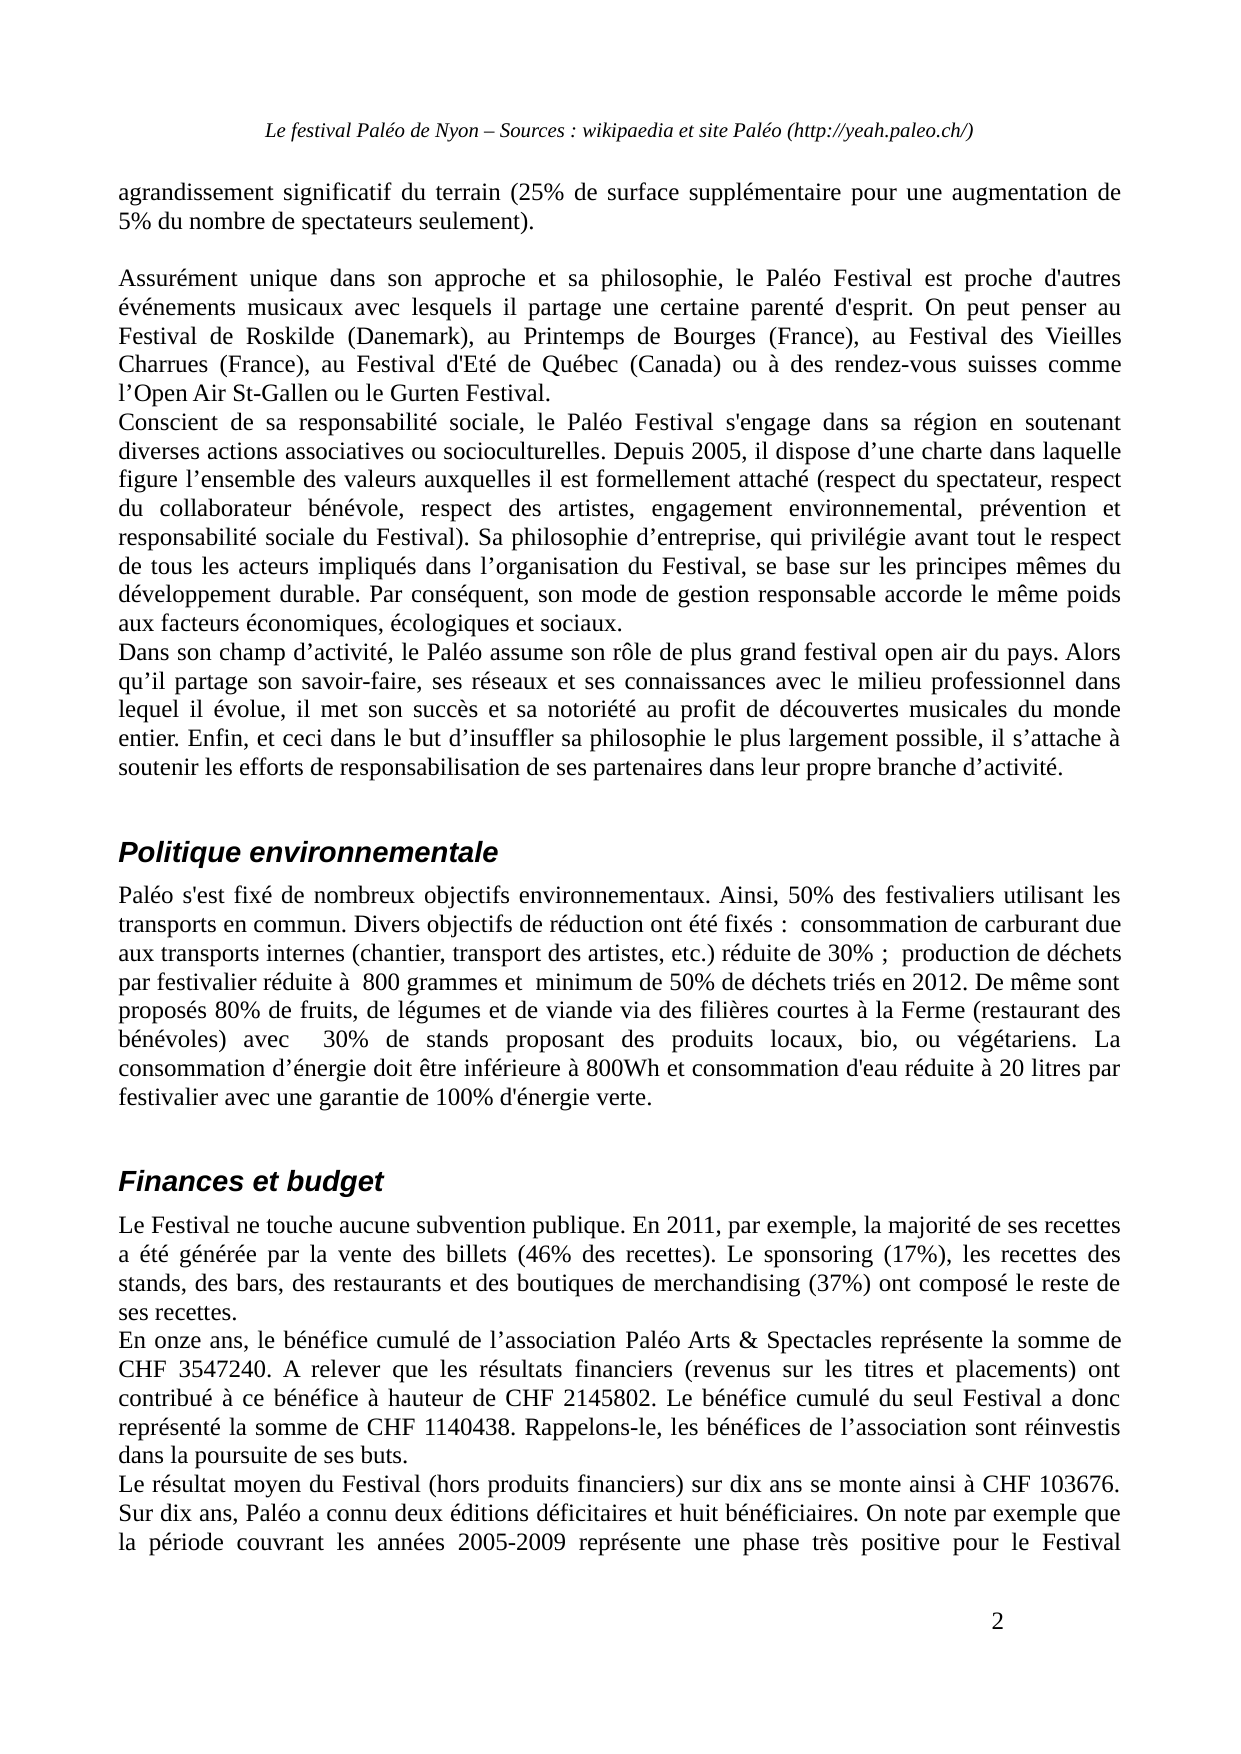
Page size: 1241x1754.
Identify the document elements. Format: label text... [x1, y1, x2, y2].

text Assurément unique dans son approche et sa philosophie, le Paléo Festival est proche d'autres événements musicaux avec lesquels il partage une certaine parenté d'esprit. On peut penser au Festival de Roskilde (Danemark), au Printemps de Bourges (France), au Festival des Vieilles Charrues (France), au Festival d'Eté de Québec (Canada) ou à des rendez-vous suisses comme l’Open Air St-Gallen ou le Gurten Festival. [118, 263, 1122, 407]
text En onze ans, le bénéfice cumulé de l’association Paléo Arts & Spectacles représente la somme de CHF 3547240. A relever que les résultats financiers (revenus sur les titres et placements) ont contribué à ce bénéfice à hauteur de CHF 2145802. Le bénéfice cumulé du seul Festival a donc représenté la somme de CHF 1140438. Rappelons-le, les bénéfices de l’association sont réinvestis dans la poursuite de ses buts. [118, 1325, 1122, 1469]
subtitle Finances et budget [118, 1164, 1122, 1198]
text Dans son champ d’activité, le Paléo assume son rôle de plus grand festival open air du pays. Alors qu’il partage son savoir-faire, ses réseaux et ses connaissances avec le milieu professionnel dans lequel il évolue, il met son succès et sa notoriété au profit de découvertes musicales du monde entier. Enfin, et ceci dans le but d’insuffler sa philosophie le plus largement possible, il s’attache à soutenir les efforts de responsabilisation de ses partenaires dans leur propre branche d’activité. [118, 637, 1122, 781]
subtitle Politique environnementale [118, 834, 1122, 868]
text Paléo s'est fixé de nombreux objectifs environnementaux. Ainsi, 50% des festivaliers utilisant les transports en commun. Divers objectifs de réduction ont été fixés : consommation de carburant due aux transports internes (chantier, transport des artistes, etc.) réduite de 30% ; production de déchets par festivalier réduite à 800 grammes et minimum de 50% de déchets triés en 2012. De même sont proposés 80% de fruits, de légumes et de viande via des filières courtes à la Ferme (restaurant des bénévoles) avec 30% de stands proposant des produits locaux, bio, ou végétariens. La consommation d’énergie doit être inférieure à 800Wh et consommation d'eau réduite à 20 litres par festivalier avec une garantie de 100% d'énergie verte. [118, 881, 1122, 1111]
text Le Festival ne touche aucune subvention publique. En 2011, par exemple, la majorité de ses recettes a été générée par la vente des billets (46% des recettes). Le sponsoring (17%), les recettes des stands, des bars, des restaurants et des boutiques de merchandising (37%) ont composé le reste de ses recettes. [118, 1210, 1122, 1325]
text agrandissement significatif du terrain (25% de surface supplémentaire pour une augmentation de 5% du nombre de spectateurs seulement). [118, 177, 1122, 234]
text Conscient de sa responsabilité sociale, le Paléo Festival s'engage dans sa région en soutenant diverses actions associatives ou socioculturelles. Depuis 2005, il dispose d’une charte dans laquelle figure l’ensemble des valeurs auxquelles il est formellement attaché (respect du spectateur, respect du collaborateur bénévole, respect des artistes, engagement environnemental, prévention et responsabilité sociale du Festival). Sa philosophie d’entreprise, qui privilégie avant tout le respect de tous les acteurs impliqués dans l’organisation du Festival, se base sur les principes mêmes du développement durable. Par conséquent, son mode de gestion responsable accorde le même poids aux facteurs économiques, écologiques et sociaux. [118, 407, 1122, 637]
text Le résultat moyen du Festival (hors produits financiers) sur dix ans se monte ainsi à CHF 103676. Sur dix ans, Paléo a connu deux éditions déficitaires et huit bénéficiaires. On note par exemple que la période couvrant les années 2005-2009 représente une phase très positive pour le Festival [118, 1469, 1122, 1555]
